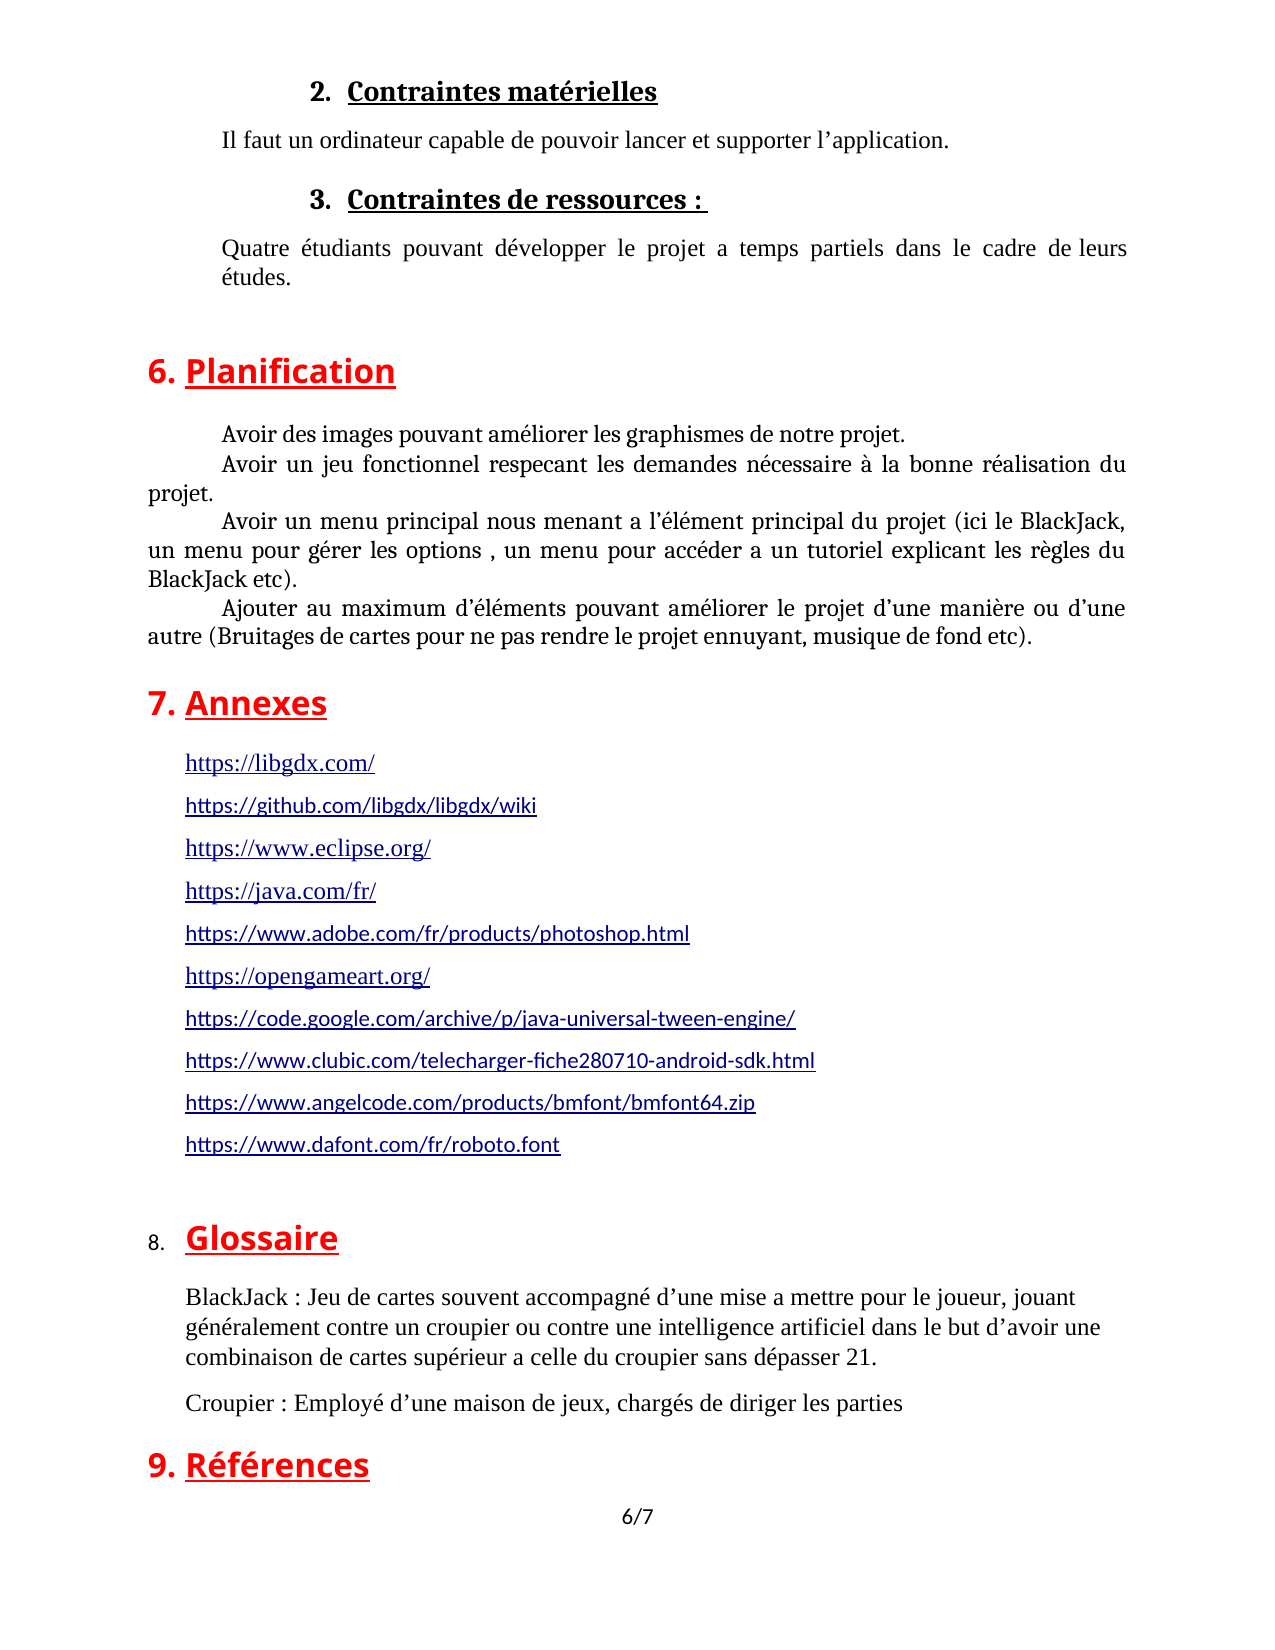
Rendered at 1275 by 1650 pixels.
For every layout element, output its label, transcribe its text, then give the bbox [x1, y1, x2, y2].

list Glossaire [148, 1214, 1127, 1260]
text https://opengameart.org/ [148, 961, 1127, 990]
text Avoir un jeu fonctionnel respecant les demandes nécessaire à la bonne réalisation du projet. [148, 450, 1127, 507]
list Annexes [148, 680, 1127, 725]
text Avoir des images pouvant améliorer les graphismes de notre projet. [148, 416, 1127, 450]
text Avoir un menu principal nous menant a l’élément principal du projet (ici le BlackJack, un menu pour gérer les options , un menu pour accéder a un tutoriel explicant les règles du BlackJack etc). [148, 507, 1127, 593]
list Références [148, 1442, 1127, 1487]
text https://www.angelcode.com/products/bmfont/bmfont64.zip [148, 1088, 1127, 1116]
list Contraintes matérielles [310, 75, 1127, 108]
list Planification [148, 348, 1127, 393]
text Ajouter au maximum d’éléments pouvant améliorer le projet d’une manière ou d’une autre (Bruitages de cartes pour ne pas rendre le projet ennuyant, musique de fond etc). [148, 593, 1127, 651]
text https://www.clubic.com/telecharger-fiche280710-android-sdk.html [148, 1046, 1127, 1074]
text Croupier : Employé d’une maison de jeux, chargés de diriger les parties [148, 1388, 1127, 1417]
text https://java.com/fr/ [148, 876, 1127, 905]
text https://libgdx.com/ [148, 748, 1127, 777]
text Il faut un ordinateur capable de pouvoir lancer et supporter l’application. [148, 125, 1127, 154]
text BlackJack : Jeu de cartes souvent accompagné d’une mise a mettre pour le joueur, jouant généralement contre un croupier ou contre une intelligence artificiel dans le but d’avoir une combinaison de cartes supérieur a celle du croupier sans dépasser 21. [185, 1282, 1127, 1370]
text Quatre étudiants pouvant développer le projet a temps partiels dans le cadre de leurs études. [221, 233, 1127, 291]
text https://www.eclipse.org/ [148, 833, 1127, 862]
list Contraintes de ressources : [310, 183, 1127, 216]
text https://github.com/libgdx/libgdx/wiki [148, 791, 1127, 819]
text https://www.adobe.com/fr/products/photoshop.html [148, 919, 1127, 947]
text https://code.google.com/archive/p/java-universal-tween-engine/ [148, 1004, 1127, 1032]
text https://www.dafont.com/fr/roboto.font [148, 1130, 1127, 1158]
